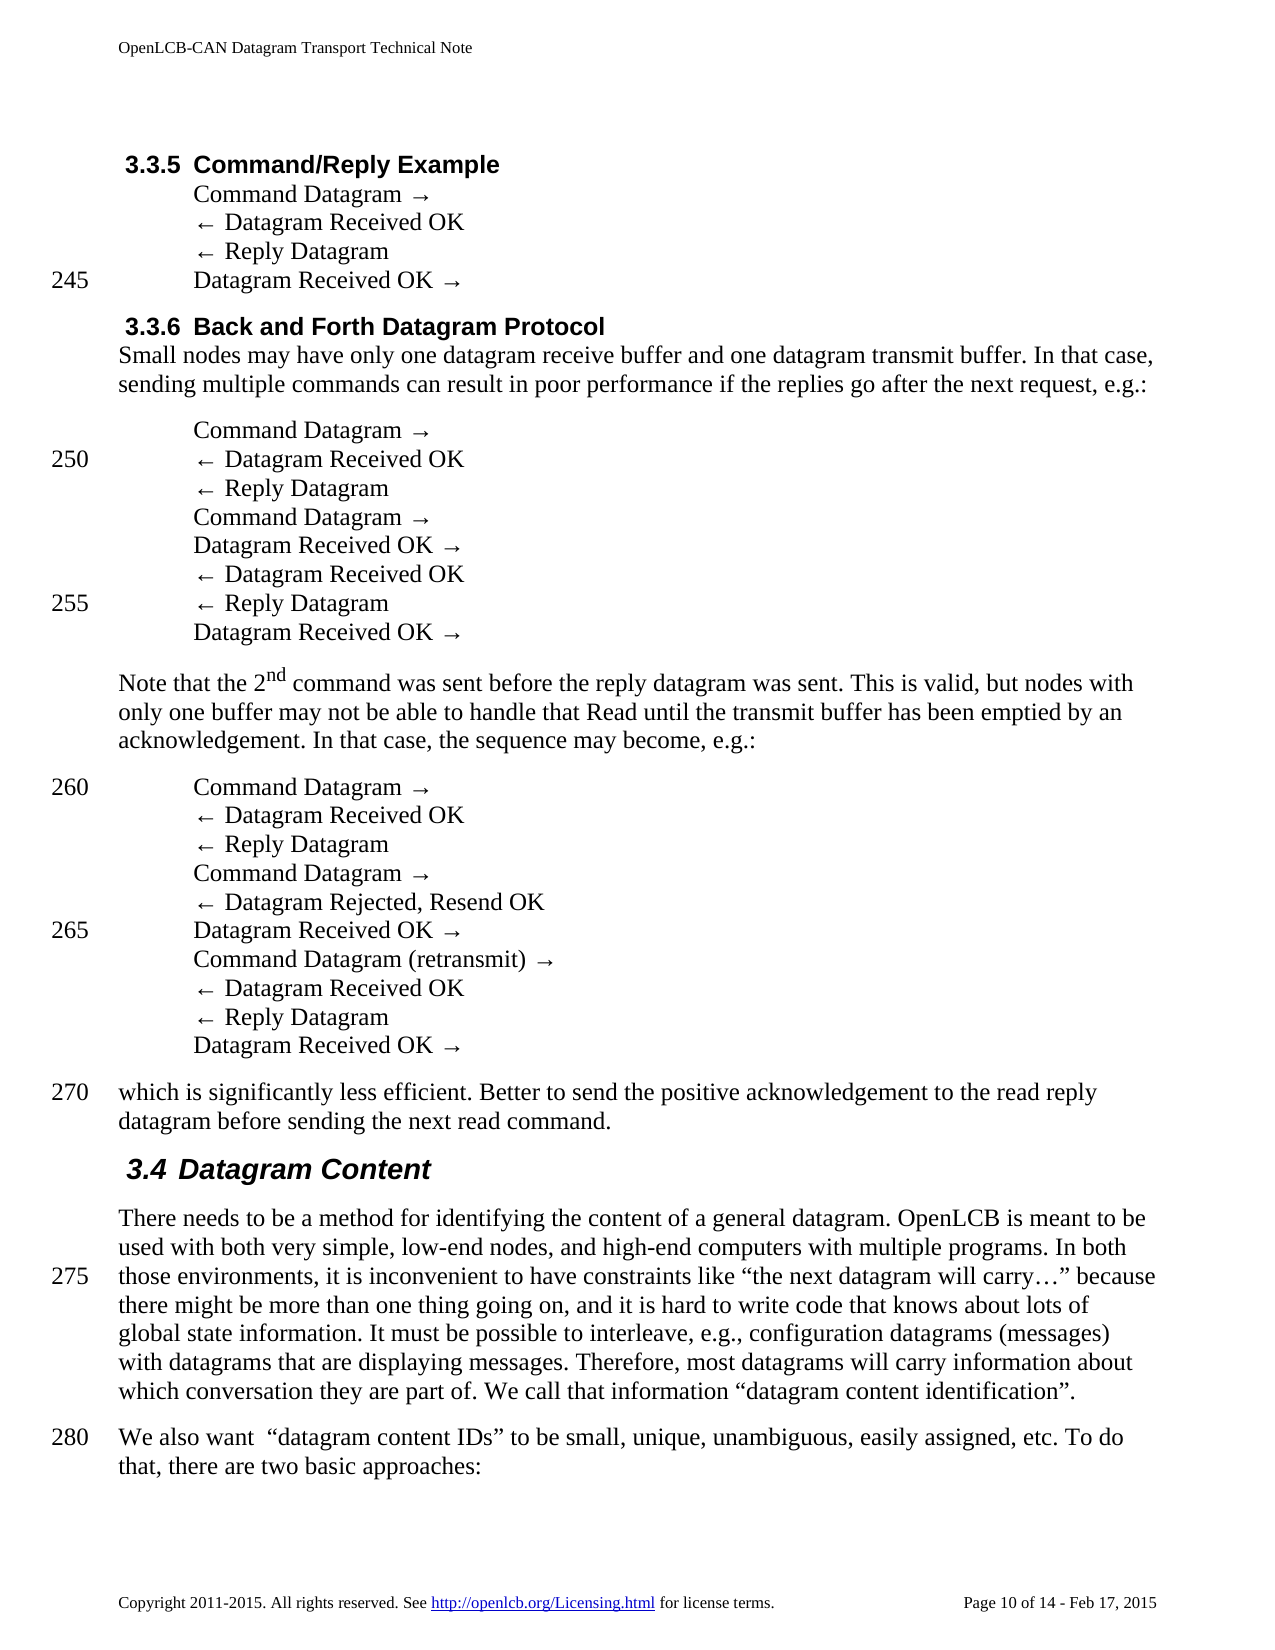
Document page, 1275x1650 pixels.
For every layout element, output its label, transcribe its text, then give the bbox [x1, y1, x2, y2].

text Datagram Received OK → [118, 916, 1157, 944]
text Small nodes may have only one datagram receive buffer and one datagram transmit buffer. In that case, sending multiple commands can result in poor performance if the replies go after the next request, e.g.: [118, 340, 1157, 398]
text ← Datagram Received OK [118, 444, 1157, 473]
text Command Datagram → [118, 415, 1157, 444]
text ← Datagram Received OK [118, 973, 1157, 1002]
subtitle Command/Reply Example [118, 150, 1157, 179]
text ← Reply Datagram [118, 588, 1157, 617]
text ← Reply Datagram [118, 236, 1157, 265]
text Datagram Received OK → [118, 1031, 1157, 1059]
text Datagram Received OK → [118, 530, 1157, 559]
text ← Datagram Received OK [118, 559, 1157, 588]
text Command Datagram → [118, 502, 1157, 530]
subtitle Back and Forth Datagram Protocol [118, 311, 1157, 340]
text ← Reply Datagram [118, 829, 1157, 858]
text Command Datagram → [118, 772, 1157, 801]
text ← Datagram Rejected, Resend OK [118, 887, 1157, 916]
text Command Datagram → [118, 858, 1157, 887]
text Datagram Received OK → [118, 265, 1157, 294]
text Datagram Received OK → [118, 617, 1157, 645]
text Command Datagram (retransmit) → [118, 944, 1157, 973]
text Command Datagram → [118, 179, 1157, 207]
text We also want “datagram content IDs” to be small, unique, unambiguous, easily assigned, etc. To do that, there are two basic approaches: [118, 1422, 1157, 1480]
text ← Datagram Received OK [118, 207, 1157, 236]
text There needs to be a method for identifying the content of a general datagram. OpenLCB is meant to be used with both very simple, low-end nodes, and high-end computers with multiple programs. In both those environments, it is inconvenient to have constraints like “the next datagram will carry…” because there might be more than one thing going on, and it is hard to write code that knows about lots of global state information. It must be possible to interleave, e.g., configuration datagrams (messages) with datagrams that are displaying messages. Therefore, most datagrams will carry information about which conversation they are part of. We call that information “datagram content identification”. [118, 1203, 1157, 1405]
text Note that the 2nd command was sent before the reply datagram was sent. This is valid, but nodes with only one buffer may not be able to handle that Read until the transmit buffer has been emptied by an acknowledgement. In that case, the sequence may become, e.g.: [118, 663, 1157, 754]
text which is significantly less efficient. Better to send the positive acknowledgement to the read reply datagram before sending the next read command. [118, 1077, 1157, 1134]
text ← Reply Datagram [118, 473, 1157, 502]
subtitle Datagram Content [118, 1152, 1157, 1186]
text ← Reply Datagram [118, 1002, 1157, 1031]
text ← Datagram Received OK [118, 801, 1157, 829]
